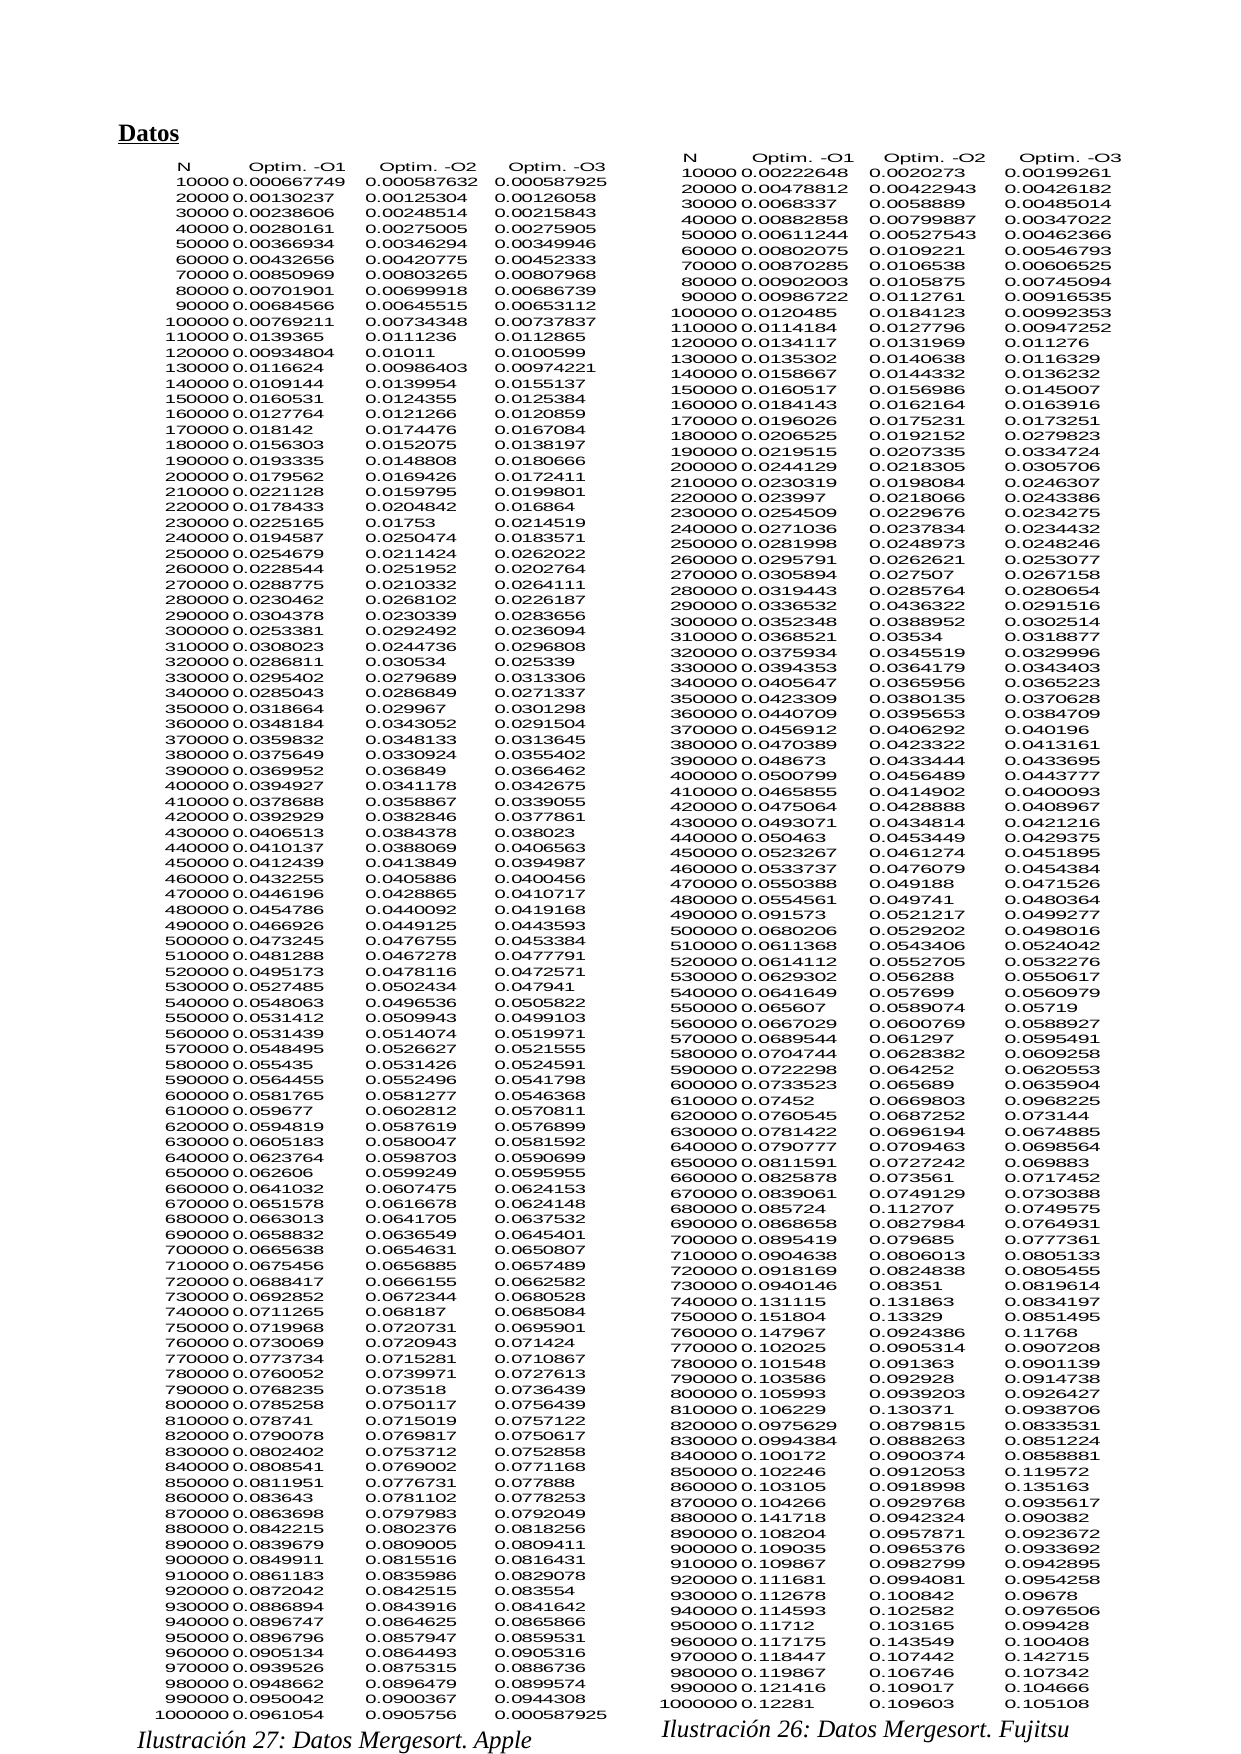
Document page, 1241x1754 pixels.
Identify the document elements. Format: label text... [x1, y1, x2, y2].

text Datos [118, 118, 1122, 159]
text [661, 1743, 1082, 1754]
text Ilustración 26: Datos Mergesort. Fujitsu [661, 159, 1082, 1743]
text Ilustración 27: Datos Mergesort. Apple [137, 160, 633, 1754]
